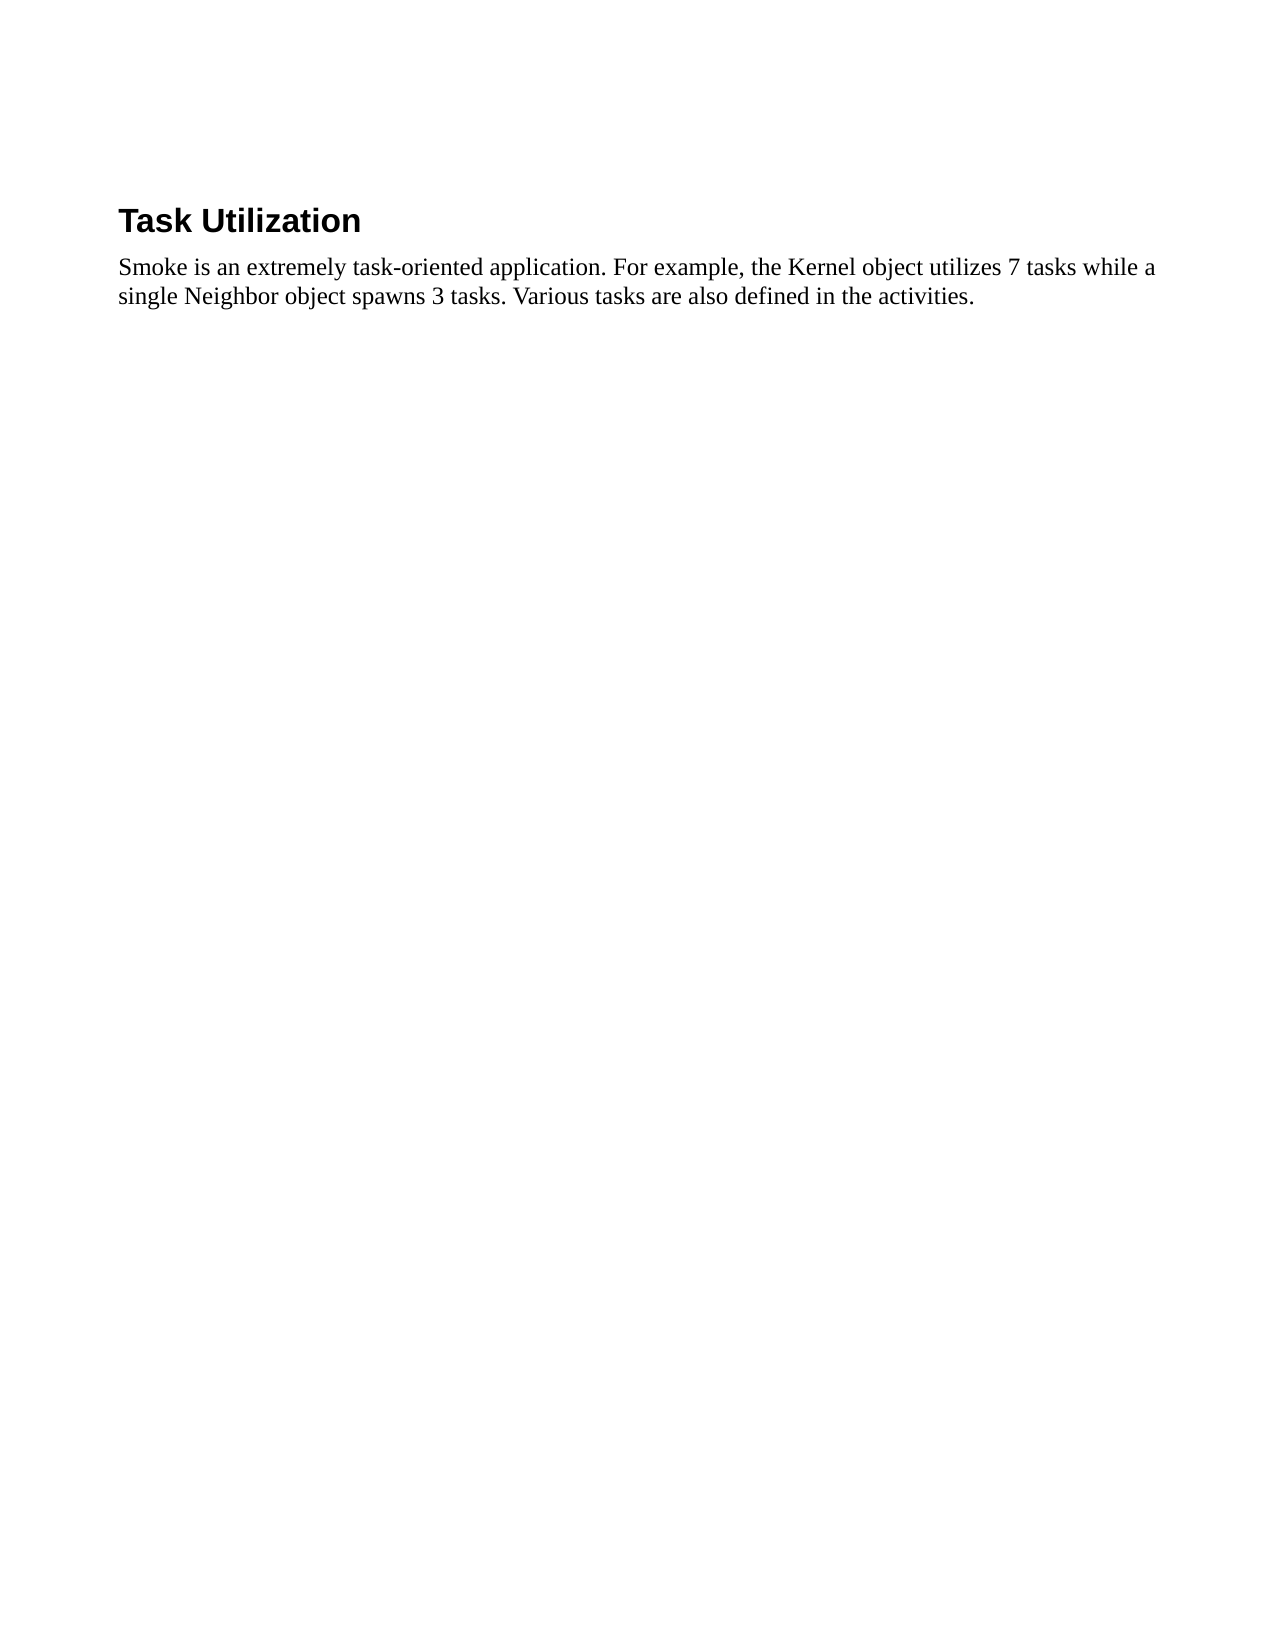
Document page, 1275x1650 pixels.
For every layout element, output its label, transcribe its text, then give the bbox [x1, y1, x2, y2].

subtitle Task Utilization [118, 201, 1157, 240]
text Smoke is an extremely task-oriented application. For example, the Kernel object utilizes 7 tasks while a single Neighbor object spawns 3 tasks. Various tasks are also defined in the activities. [118, 252, 1157, 310]
